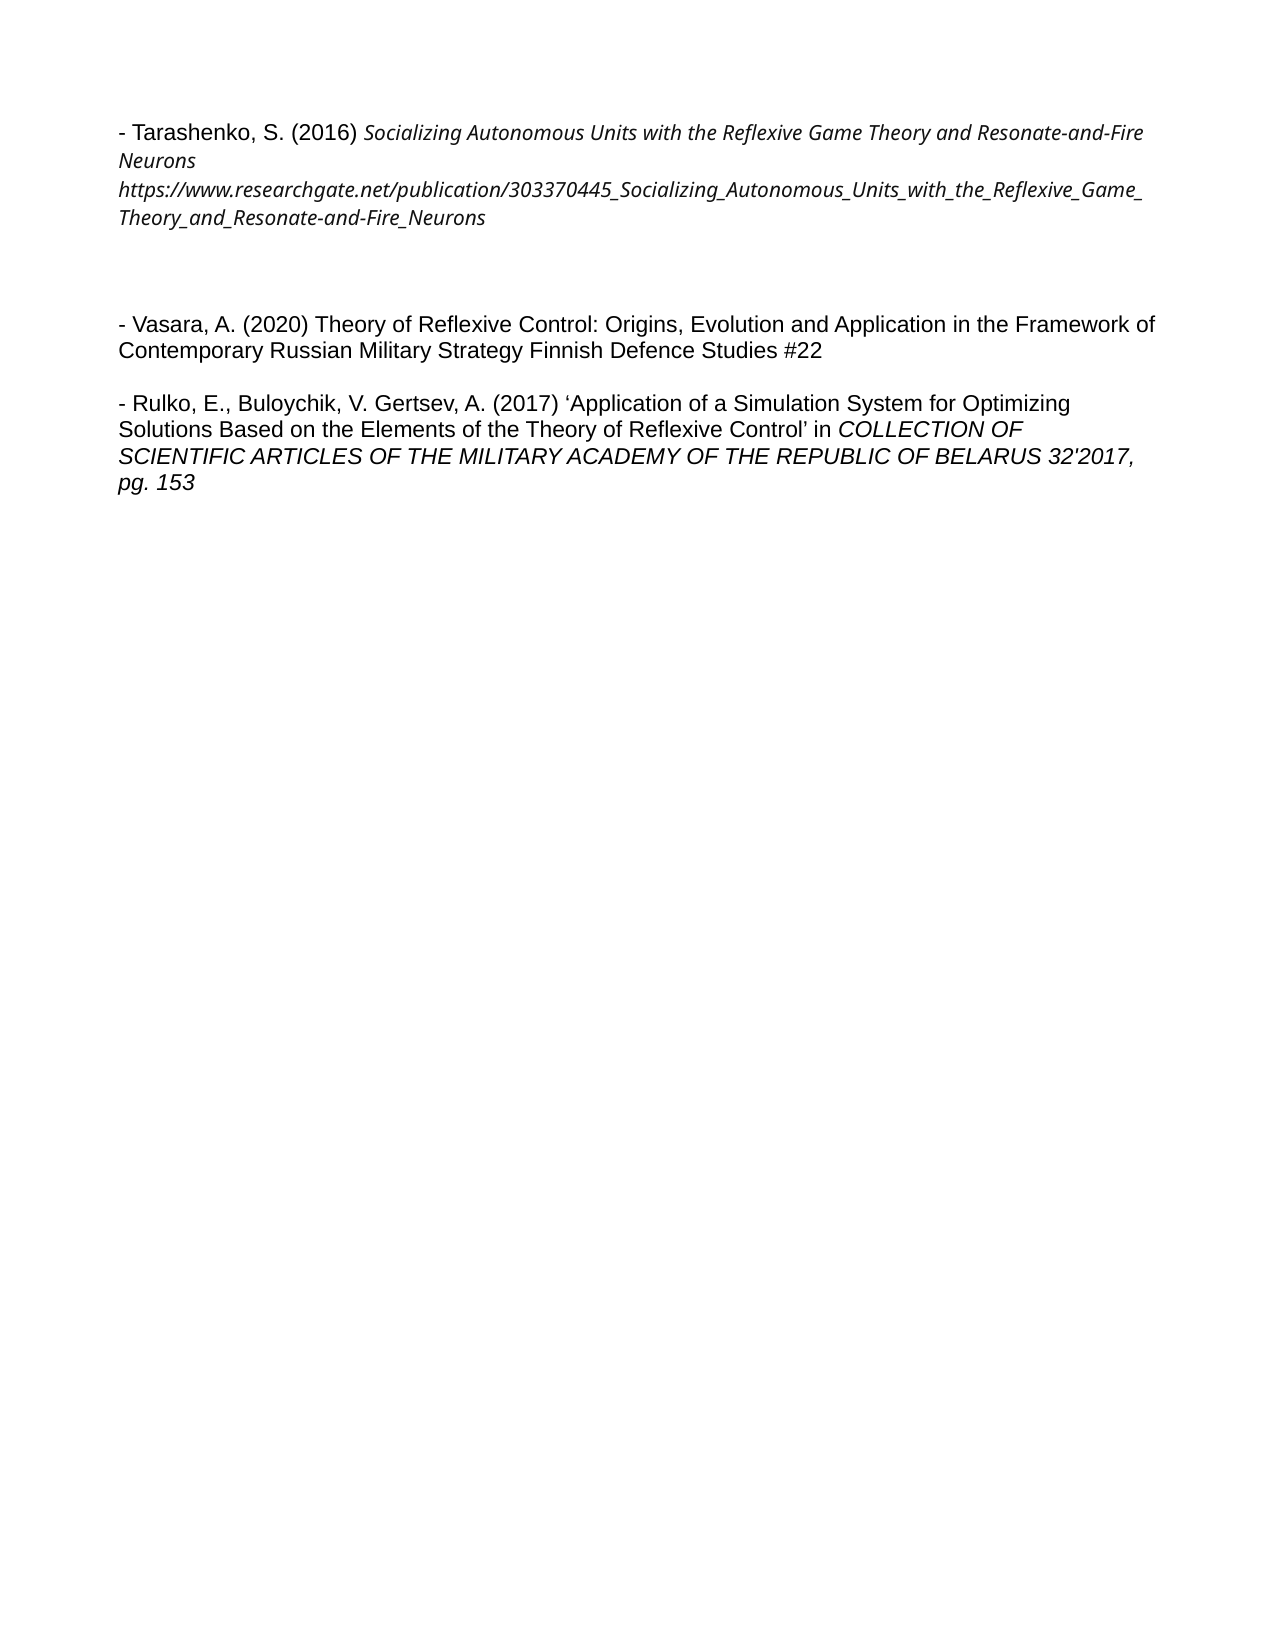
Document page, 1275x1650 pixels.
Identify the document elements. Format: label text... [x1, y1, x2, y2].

text - Vasara, A. (2020) Theory of Reflexive Control: Origins, Evolution and Application in the Framework of Contemporary Russian Military Strategy Finnish Defence Studies #22 [118, 311, 1157, 364]
text - Tarashenko, S. (2016) Socializing Autonomous Units with the Reflexive Game Theory and Resonate-and-Fire Neurons https://www.researchgate.net/publication/303370445_Socializing_Autonomous_Units_with_the_Reflexive_Game_Theory_and_Resonate-and-Fire_Neurons [118, 118, 1157, 232]
text - Rulko, E., Buloychik, V. Gertsev, A. (2017) ‘Application of a Simulation System for Optimizing Solutions Based on the Elements of the Theory of Reflexive Control’ in COLLECTION OF SCIENTIFIC ARTICLES OF THE MILITARY ACADEMY OF THE REPUBLIC OF BELARUS 32'2017, pg. 153 [118, 390, 1157, 495]
